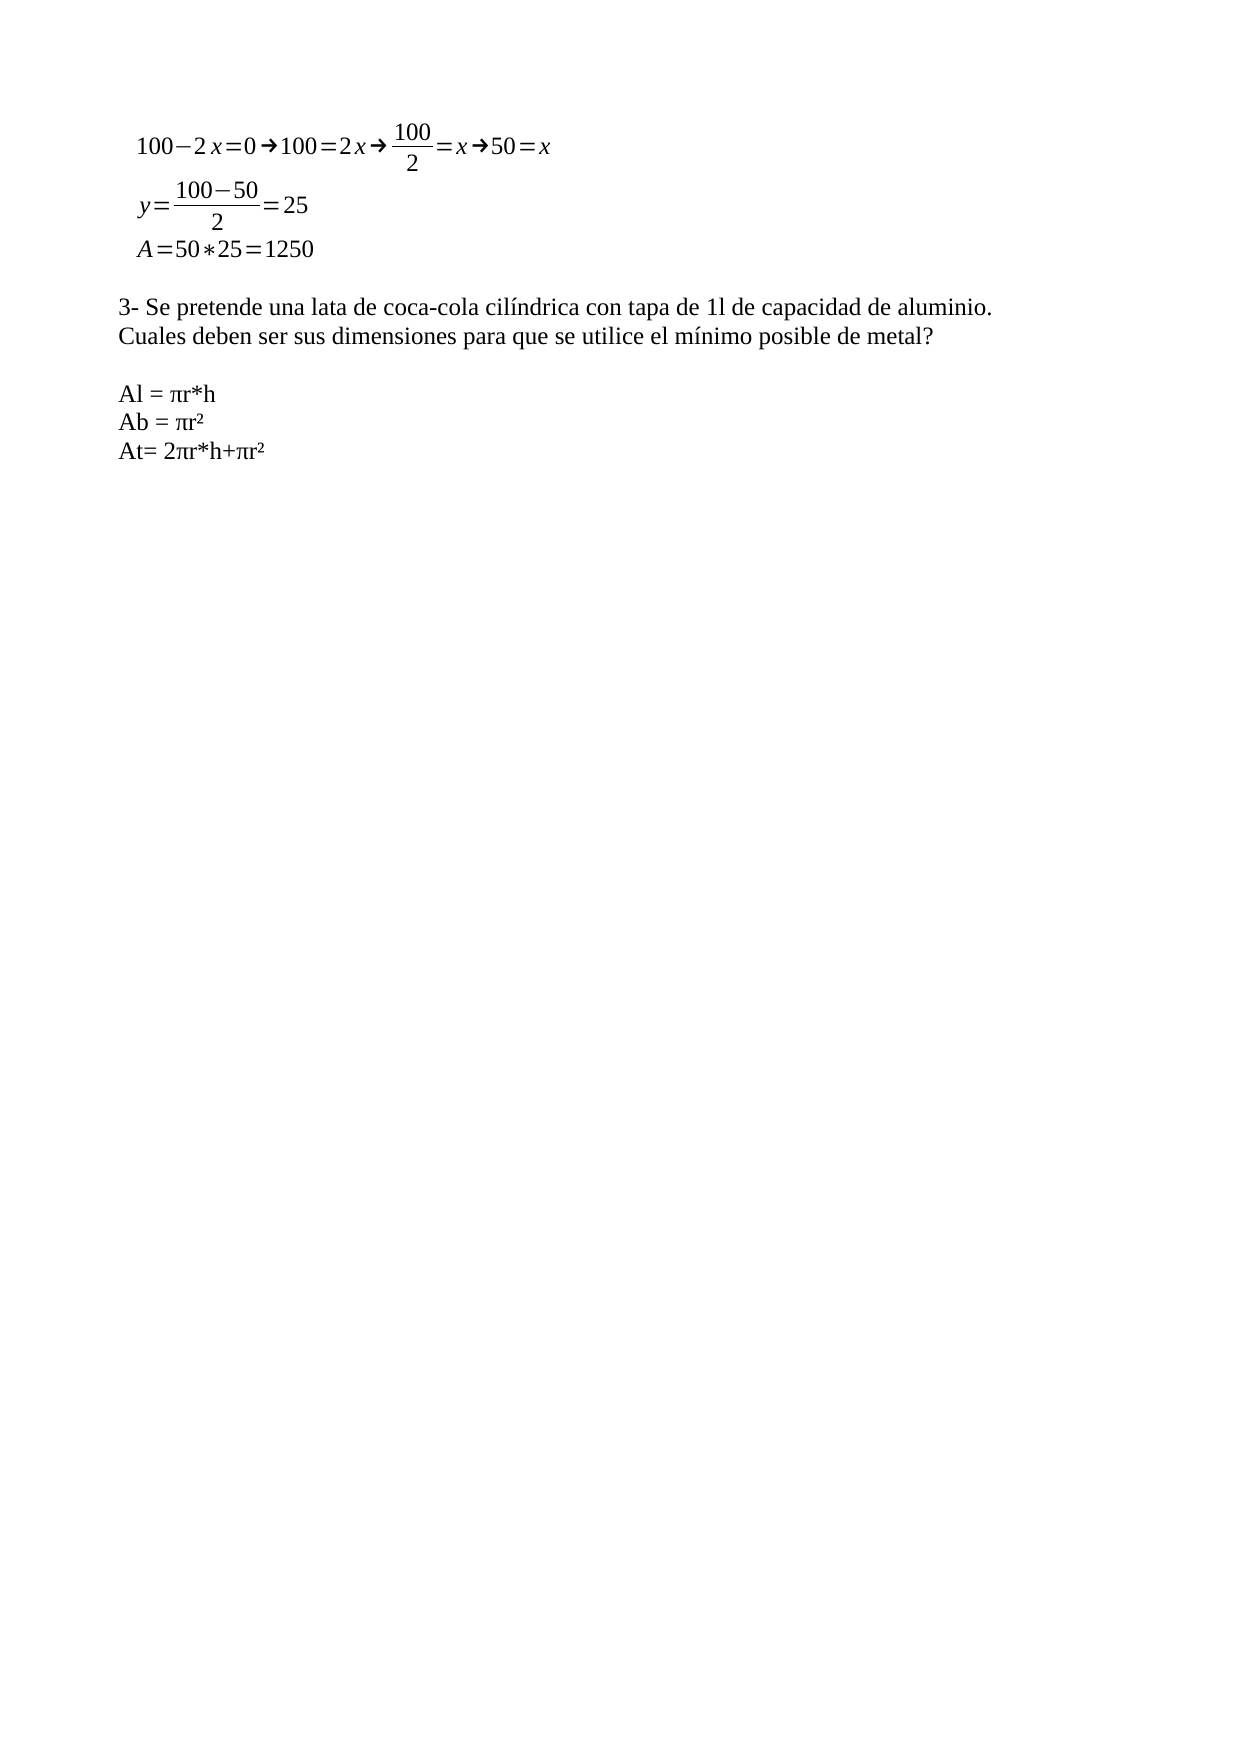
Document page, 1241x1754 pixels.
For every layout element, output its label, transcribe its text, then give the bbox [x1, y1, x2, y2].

text Cuales deben ser sus dimensiones para que se utilice el mínimo posible de metal? [118, 321, 1122, 350]
text 3- Se pretende una lata de coca-cola cilíndrica con tapa de 1l de capacidad de aluminio. [118, 292, 1122, 321]
text Al = πr*h Ab = πr² [118, 379, 1122, 436]
text At= 2πr*h+πr² [118, 436, 1122, 465]
